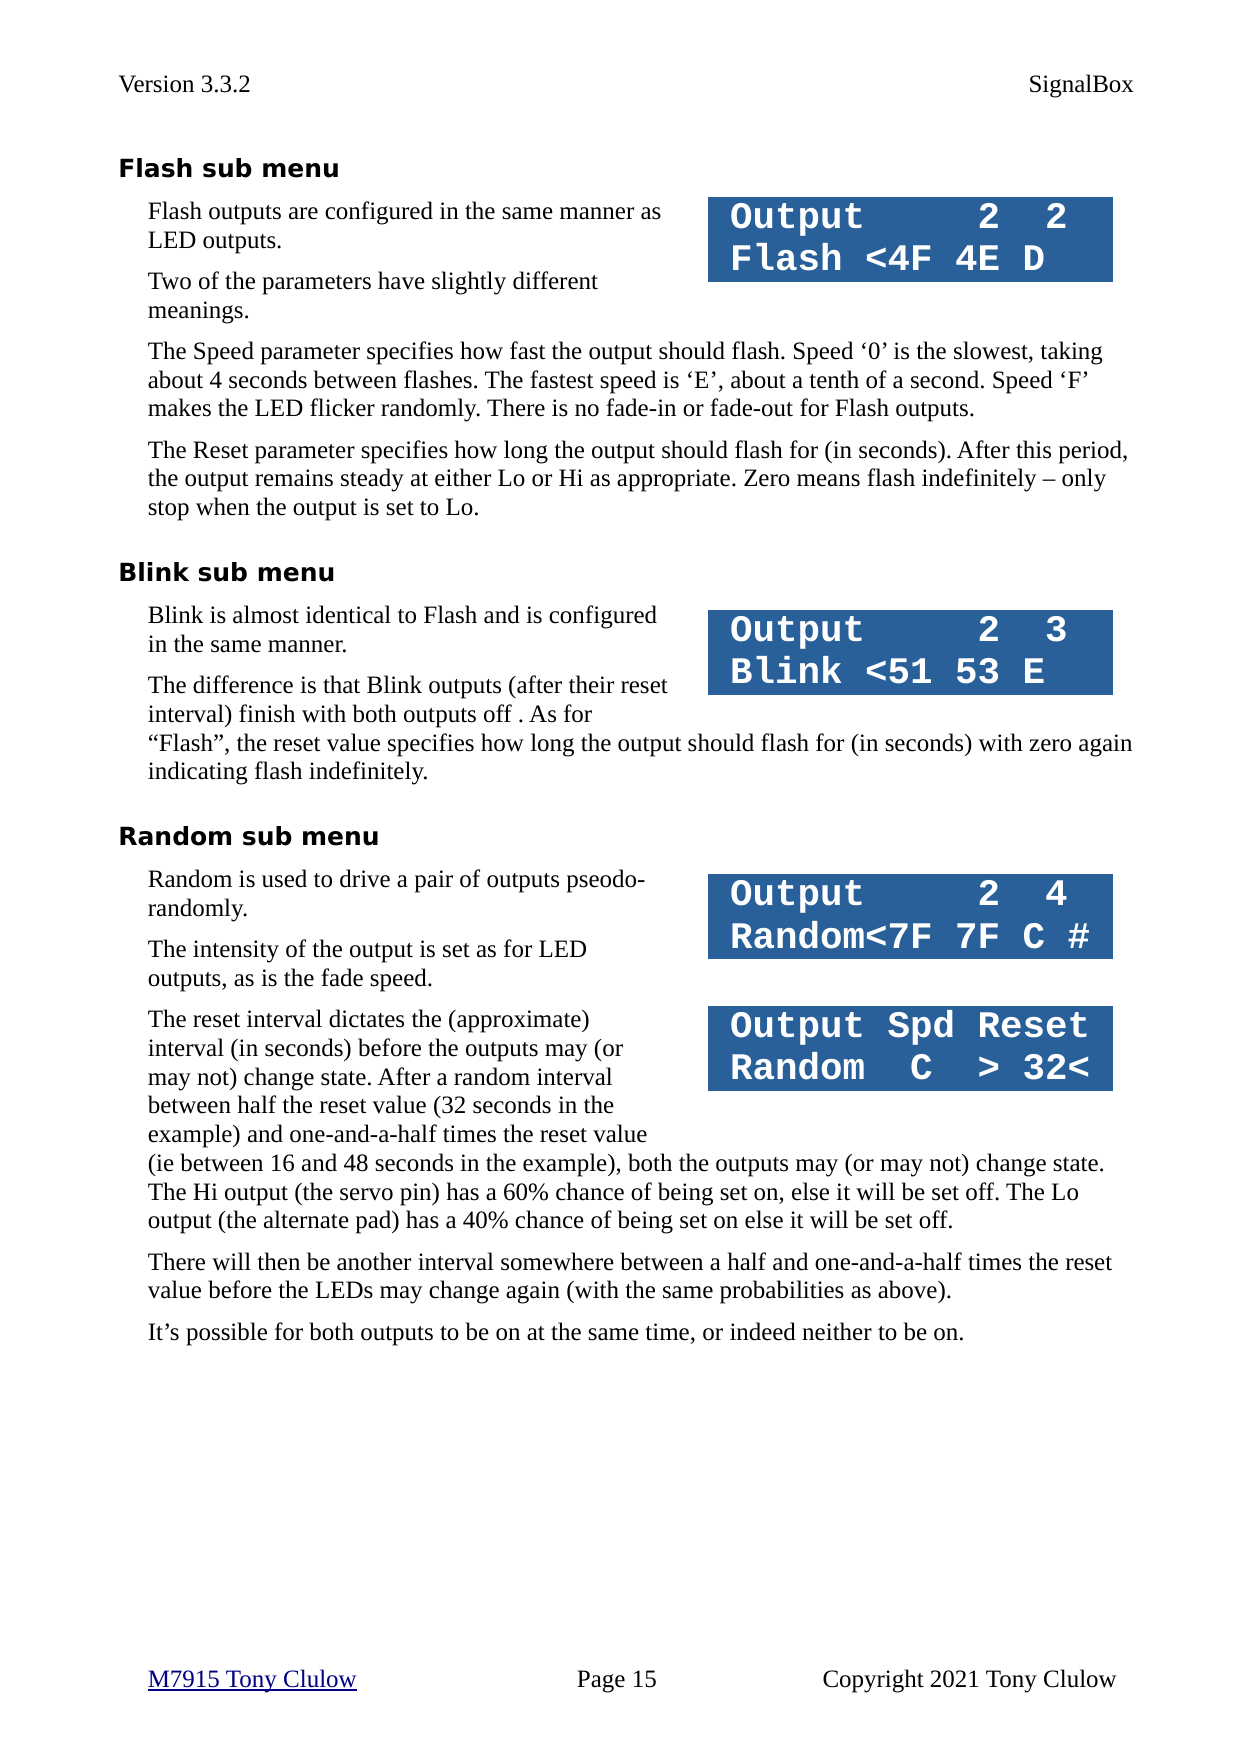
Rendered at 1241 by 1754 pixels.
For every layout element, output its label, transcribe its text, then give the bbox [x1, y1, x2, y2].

text The Speed parameter specifies how fast the output should flash. Speed ‘0’ is the slowest, taking about 4 seconds between flashes. The fastest speed is ‘E’, about a tenth of a second. Speed ‘F’ makes the LED flicker randomly. There is no fade-in or fade-out for Flash outputs. [148, 336, 1134, 422]
text The difference is that Blink outputs (after their reset interval) finish with both outputs off . As for “Flash”, the reset value specifies how long the output should flash for (in seconds) with zero again indicating flash indefinitely. [148, 670, 1134, 785]
text Random is used to drive a pair of outputs pseodo-randomly. [148, 864, 1134, 922]
subtitle Flash sub menu [118, 154, 1134, 183]
text There will then be another interval somewhere between a half and one-and-a-half times the reset value before the LEDs may change again (with the same probabilities as above). [148, 1247, 1134, 1304]
text It’s possible for both outputs to be on at the same time, or indeed neither to be on. [148, 1317, 1134, 1346]
text Two of the parameters have slightly different meanings. [148, 266, 1134, 323]
subtitle Blink sub menu [118, 558, 1134, 588]
text Blink is almost identical to Flash and is configured in the same manner. [148, 600, 1134, 658]
text The Reset parameter specifies how long the output should flash for (in seconds). After this period, the output remains steady at either Lo or Hi as appropriate. Zero means flash indefinitely – only stop when the output is set to Lo. [148, 435, 1134, 521]
text The reset interval dictates the (approximate) interval (in seconds) before the outputs may (or may not) change state. After a random interval between half the reset value (32 seconds in the example) and one-and-a-half times the reset value (ie between 16 and 48 seconds in the example), both the outputs may (or may not) change state. The Hi output (the servo pin) has a 60% chance of being set on, else it will be set off. The Lo output (the alternate pad) has a 40% chance of being set on else it will be set off. [148, 1004, 1134, 1234]
text Flash outputs are configured in the same manner as LED outputs. [148, 196, 1134, 253]
text The intensity of the output is set as for LED outputs, as is the fade speed. [148, 934, 1134, 992]
subtitle Random sub menu [118, 823, 1134, 852]
